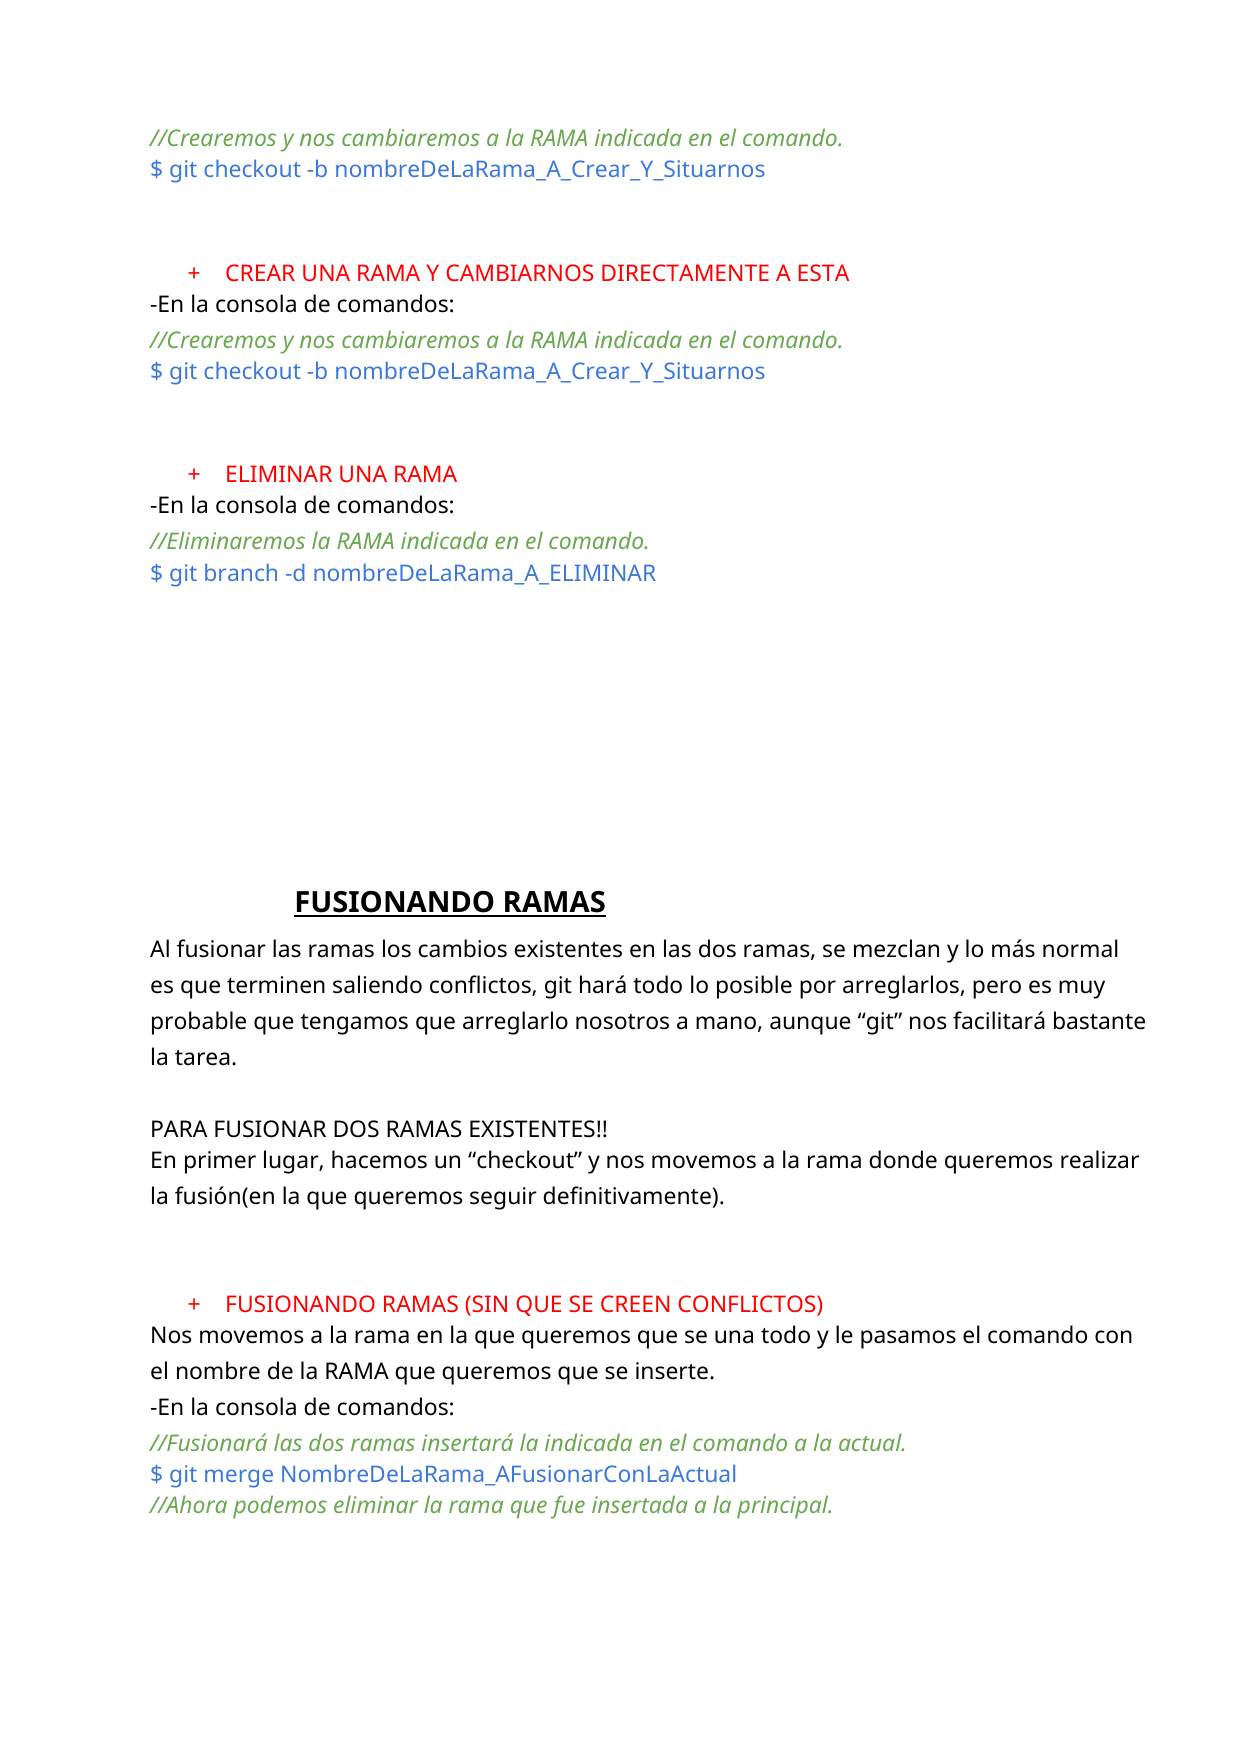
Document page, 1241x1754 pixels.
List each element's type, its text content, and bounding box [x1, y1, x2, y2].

subtitle PARA FUSIONAR DOS RAMAS EXISTENTES!! [150, 1113, 1149, 1144]
subtitle //Fusionará las dos ramas insertará la indicada en el comando a la actual. [150, 1427, 1149, 1458]
text Al fusionar las ramas los cambios existentes en las dos ramas, se mezclan y lo más normal es que terminen saliendo conflictos, git hará todo lo posible por arreglarlos, pero es muy probable que tengamos que arreglarlo nosotros a mano, aunque “git” nos facilitará bastante la tarea. [150, 933, 1149, 1072]
subtitle CREAR UNA RAMA Y CAMBIARNOS DIRECTAMENTE A ESTA [187, 257, 1149, 288]
text -En la consola de comandos: [150, 1391, 1149, 1422]
text -En la consola de comandos: [150, 288, 1149, 319]
subtitle $ git merge NombreDeLaRama_AFusionarConLaActual [150, 1458, 1149, 1489]
text En primer lugar, hacemos un “checkout” y nos movemos a la rama donde queremos realizar la fusión(en la que queremos seguir definitivamente). [150, 1144, 1149, 1211]
subtitle //Crearemos y nos cambiaremos a la RAMA indicada en el comando. [150, 122, 1149, 153]
text Nos movemos a la rama en la que queremos que se una todo y le pasamos el comando con el nombre de la RAMA que queremos que se inserte. [150, 1319, 1149, 1386]
text -En la consola de comandos: [150, 489, 1149, 521]
subtitle FUSIONANDO RAMAS [150, 881, 1149, 921]
subtitle $ git branch -d nombreDeLaRama_A_ELIMINAR [150, 557, 1149, 588]
subtitle $ git checkout -b nombreDeLaRama_A_Crear_Y_Situarnos [150, 355, 1149, 386]
subtitle ELIMINAR UNA RAMA [187, 458, 1149, 489]
subtitle //Ahora podemos eliminar la rama que fue insertada a la principal. [150, 1489, 1149, 1521]
subtitle FUSIONANDO RAMAS (SIN QUE SE CREEN CONFLICTOS) [187, 1288, 1149, 1319]
subtitle $ git checkout -b nombreDeLaRama_A_Crear_Y_Situarnos [150, 153, 1149, 185]
subtitle //Eliminaremos la RAMA indicada en el comando. [150, 525, 1149, 557]
subtitle //Crearemos y nos cambiaremos a la RAMA indicada en el comando. [150, 324, 1149, 355]
